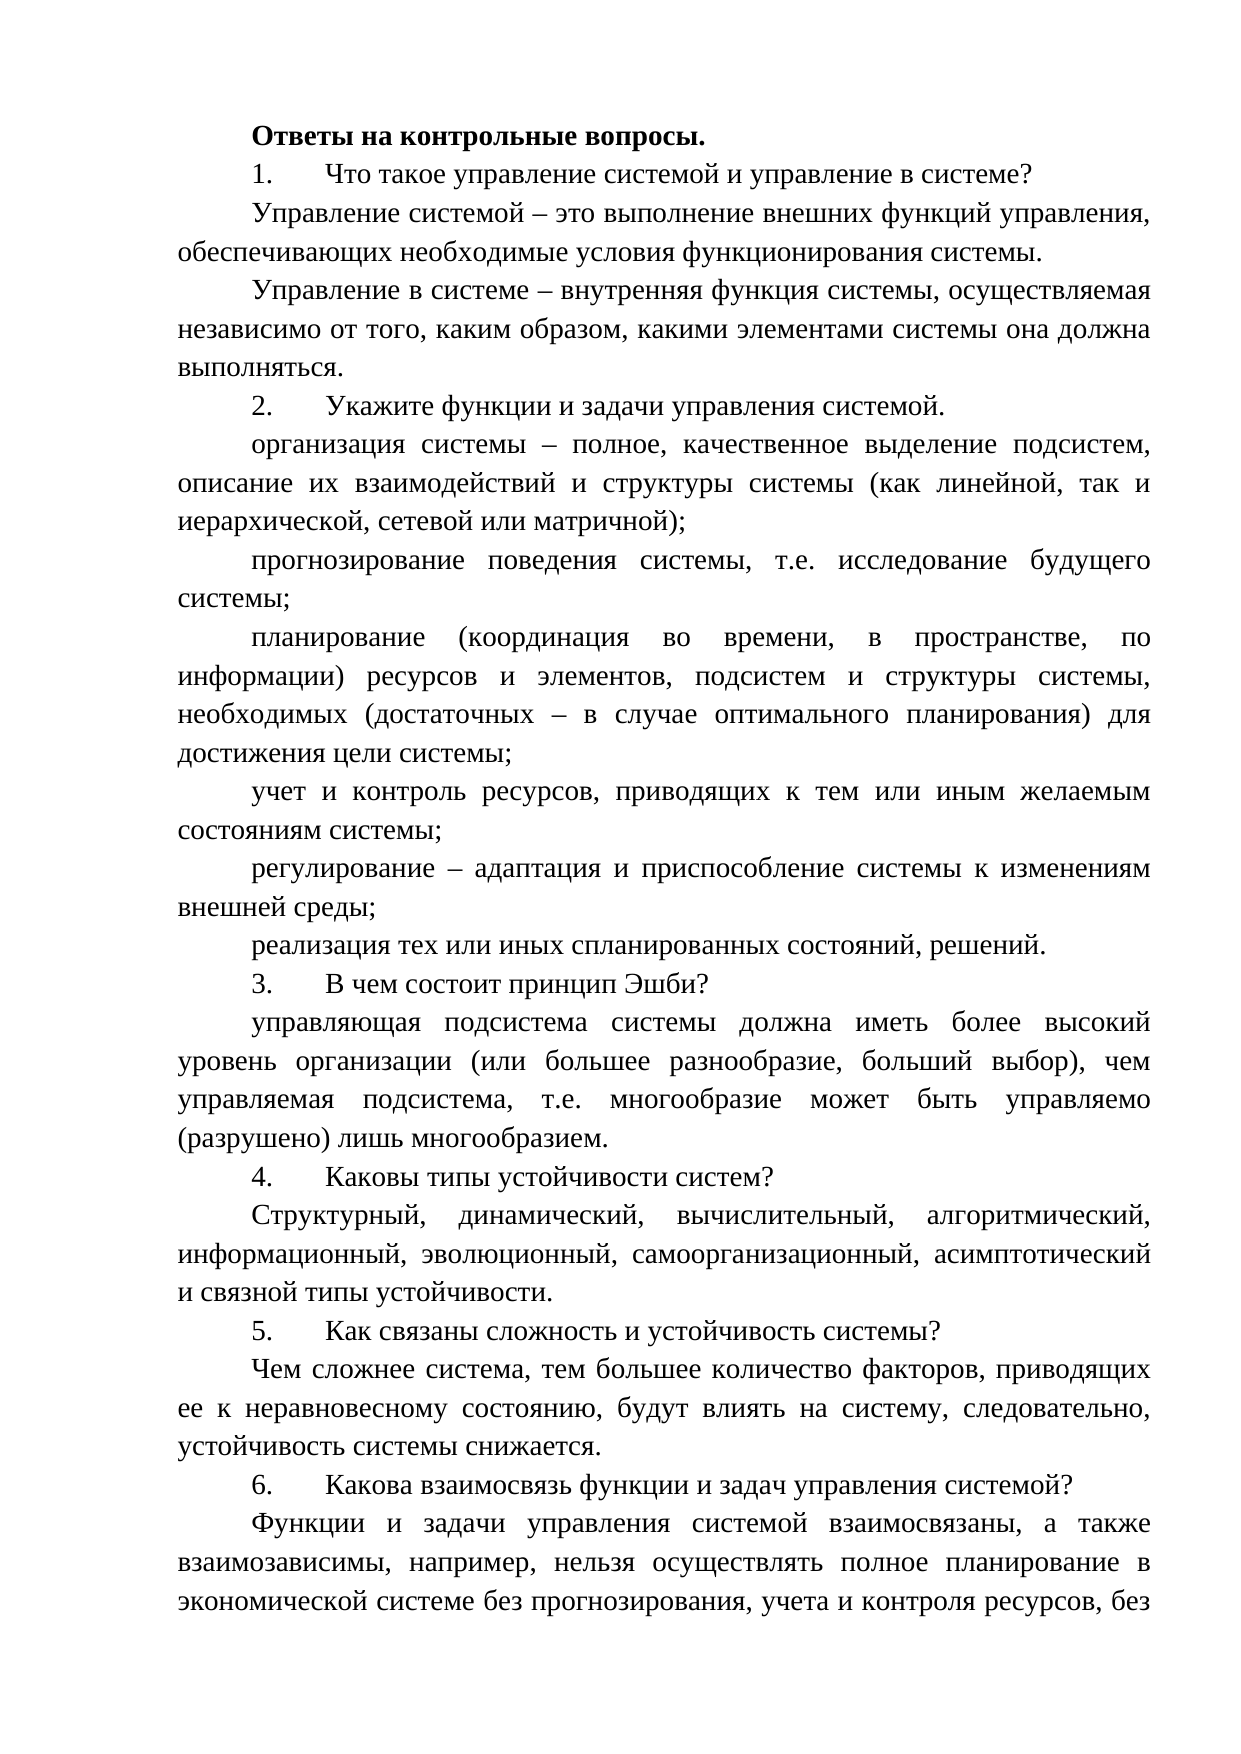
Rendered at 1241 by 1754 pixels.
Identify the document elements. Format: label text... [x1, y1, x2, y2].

list Как связаны сложность и устойчивость системы? [177, 1313, 1152, 1346]
list Каковы типы устойчивости систем? [177, 1159, 1152, 1192]
list Ответы на контрольные вопросы. [177, 118, 1152, 152]
list Какова взаимосвязь функции и задач управления системой? [177, 1467, 1152, 1501]
list Укажите функции и задачи управления системой. [177, 388, 1152, 421]
text регулирование – адаптация и приспособление системы к изменениям внешней среды; [177, 850, 1152, 922]
text Чем сложнее система, тем большее количество факторов, приводящих ее к неравновесному состоянию, будут влиять на систему, следовательно, устойчивость системы снижается. [177, 1351, 1152, 1462]
text планирование (координация во времени, в пространстве, по информации) ресурсов и элементов, подсистем и структуры системы, необходимых (достаточных – в случае оптимального планирования) для достижения цели системы; [177, 619, 1152, 768]
list Что такое управление системой и управление в системе? [177, 157, 1152, 190]
text Структурный, динамический, вычислительный, алгоритмический, информационный, эволюционный, самоорганизационный, асимптотический и связной типы устойчивости. [177, 1197, 1152, 1308]
text прогнозирование поведения системы, т.е. исследование будущего системы; [177, 542, 1152, 614]
text Функции и задачи управления системой взаимосвязаны, а также взаимозависимы, например, нельзя осуществлять полное планирование в экономической системе без прогнозирования, учета и контроля ресурсов, без [177, 1506, 1152, 1616]
text организация системы – полное, качественное выделение подсистем, описание их взаимодействий и структуры системы (как линейной, так и иерархической, сетевой или матричной); [177, 426, 1152, 537]
text реализация тех или иных спланированных состояний, решений. [177, 927, 1152, 961]
text Управление системой – это выполнение внешних функций управления, обеспечивающих необходимые условия функционирования системы. [177, 195, 1152, 267]
text учет и контроль ресурсов, приводящих к тем или иным желаемым состояниям системы; [177, 773, 1152, 845]
text управляющая подсистема системы должна иметь более высокий уровень организации (или большее разнообразие, больший выбор), чем управляемая подсистема, т.е. многообразие может быть управляемо (разрушено) лишь многообразием. [177, 1004, 1152, 1154]
text Управление в системе – внутренняя функция системы, осуществляемая независимо от того, каким образом, какими элементами системы она должна выполняться. [177, 272, 1152, 383]
list В чем состоит принцип Эшби? [177, 966, 1152, 999]
